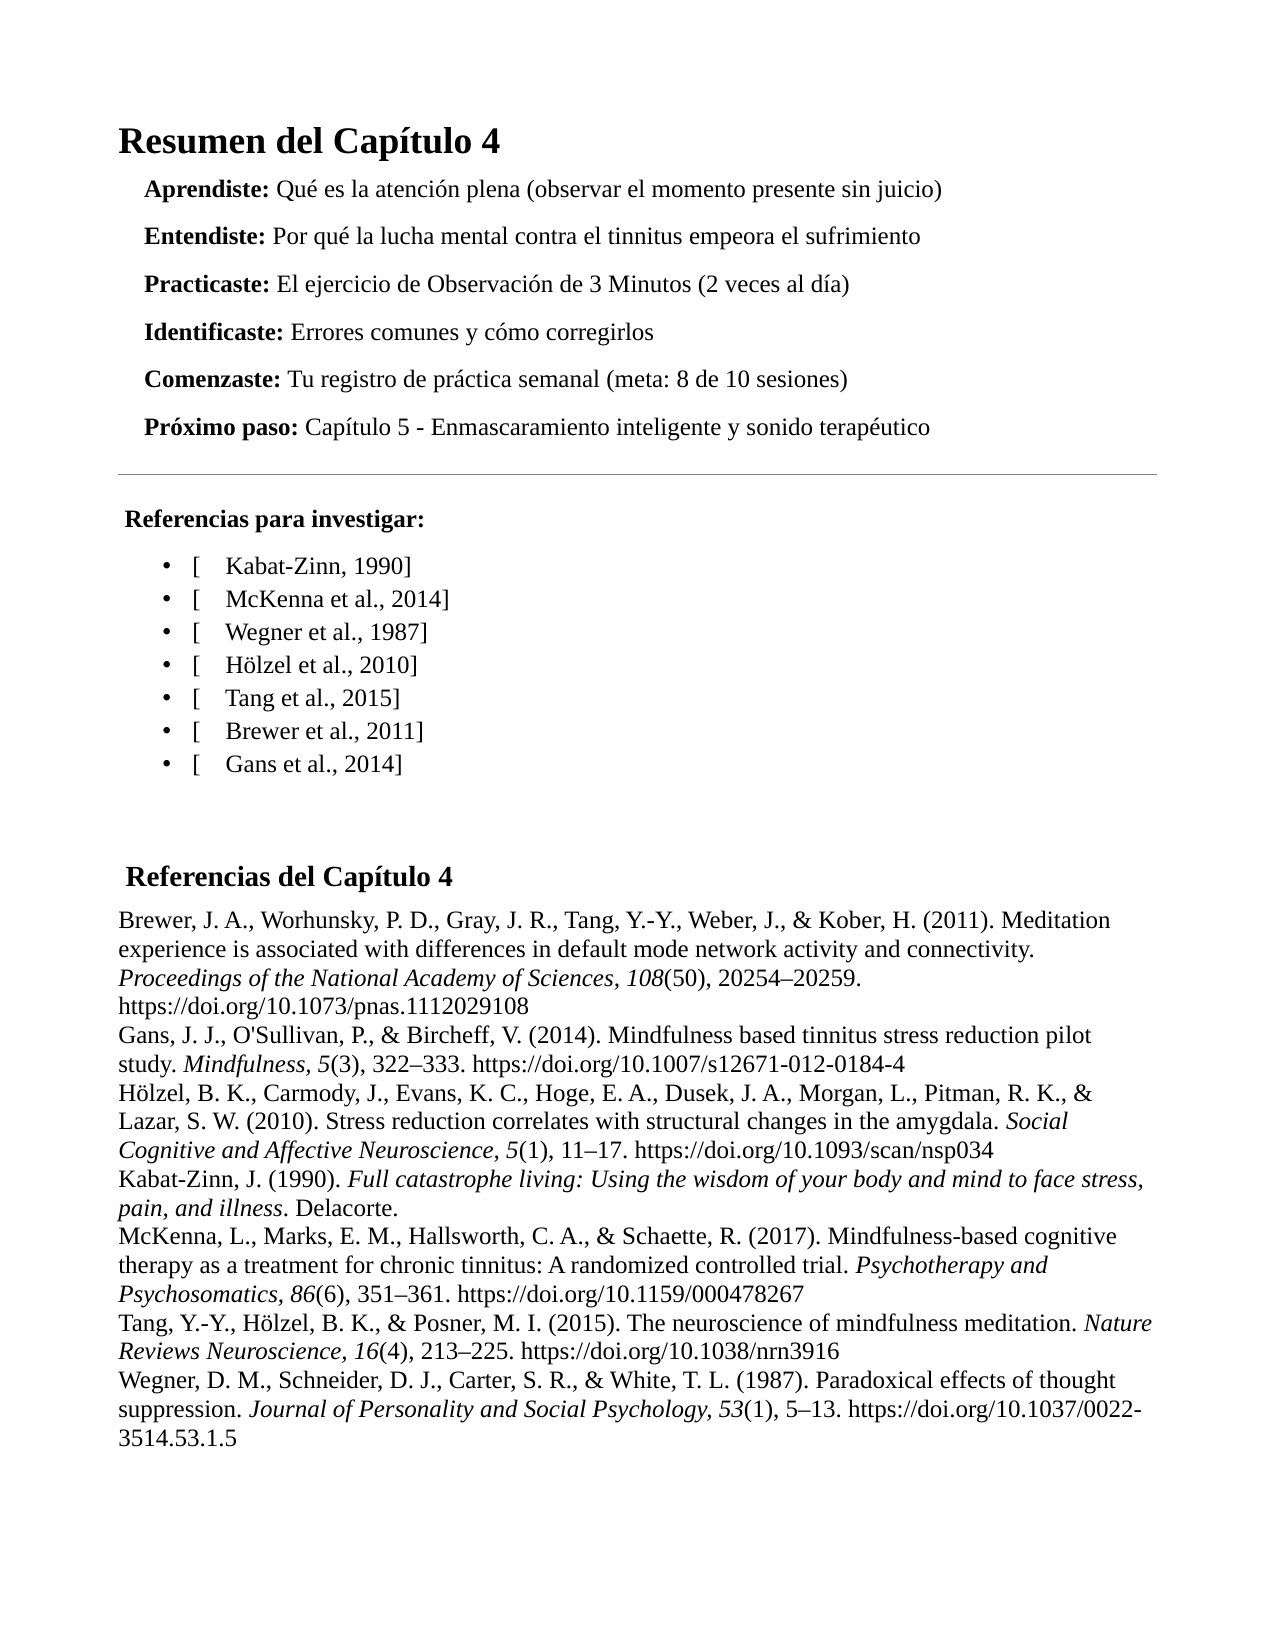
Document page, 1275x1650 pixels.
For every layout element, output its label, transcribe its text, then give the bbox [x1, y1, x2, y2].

text ✅ Entendiste: Por qué la lucha mental contra el tinnitus empeora el sufrimiento [118, 221, 1157, 250]
text Gans, J. J., O'Sullivan, P., & Bircheff, V. (2014). Mindfulness based tinnitus stress reduction pilot study. Mindfulness, 5(3), 322–333. https://doi.org/10.1007/s12671-012-0184-4 [118, 1020, 1157, 1078]
text ✅ Identificaste: Errores comunes y cómo corregirlos [118, 317, 1157, 345]
subtitle Resumen del Capítulo 4 [118, 118, 1157, 161]
text Kabat-Zinn, J. (1990). Full catastrophe living: Using the wisdom of your body and mind to face stress, pain, and illness. Delacorte. [118, 1164, 1157, 1221]
text ✅ Practicaste: El ejercicio de Observación de 3 Minutos (2 veces al día) [118, 269, 1157, 298]
list [ Gans et al., 2014] [162, 749, 1157, 778]
list [ Brewer et al., 2011] [162, 716, 1157, 745]
list [ Hölzel et al., 2010] [162, 650, 1157, 679]
text Brewer, J. A., Worhunsky, P. D., Gray, J. R., Tang, Y.-Y., Weber, J., & Kober, H. (2011). Meditation experience is associated with differences in default mode network activity and connectivity. Proceedings of the National Academy of Sciences, 108(50), 20254–20259. https://doi.org/10.1073/pnas.1112029108 [118, 905, 1157, 1020]
subtitle Referencias del Capítulo 4 [118, 859, 1157, 893]
list [ Wegner et al., 1987] [162, 617, 1157, 646]
text Wegner, D. M., Schneider, D. J., Carter, S. R., & White, T. L. (1987). Paradoxical effects of thought suppression. Journal of Personality and Social Psychology, 53(1), 5–13. https://doi.org/10.1037/0022-3514.53.1.5 [118, 1365, 1157, 1451]
text Referencias para investigar: [118, 504, 1157, 532]
text ✅ Aprendiste: Qué es la atención plena (observar el momento presente sin juicio) [118, 174, 1157, 202]
text ✅ Comenzaste: Tu registro de práctica semanal (meta: 8 de 10 sesiones) [118, 364, 1157, 393]
list [ McKenna et al., 2014] [162, 584, 1157, 613]
text ✅ Próximo paso: Capítulo 5 - Enmascaramiento inteligente y sonido terapéutico [118, 412, 1157, 441]
text Tang, Y.-Y., Hölzel, B. K., & Posner, M. I. (2015). The neuroscience of mindfulness meditation. Nature Reviews Neuroscience, 16(4), 213–225. https://doi.org/10.1038/nrn3916 [118, 1308, 1157, 1365]
text McKenna, L., Marks, E. M., Hallsworth, C. A., & Schaette, R. (2017). Mindfulness-based cognitive therapy as a treatment for chronic tinnitus: A randomized controlled trial. Psychotherapy and Psychosomatics, 86(6), 351–361. https://doi.org/10.1159/000478267 [118, 1221, 1157, 1308]
list [ Tang et al., 2015] [162, 683, 1157, 712]
text Hölzel, B. K., Carmody, J., Evans, K. C., Hoge, E. A., Dusek, J. A., Morgan, L., Pitman, R. K., & Lazar, S. W. (2010). Stress reduction correlates with structural changes in the amygdala. Social Cognitive and Affective Neuroscience, 5(1), 11–17. https://doi.org/10.1093/scan/nsp034 [118, 1078, 1157, 1164]
list [ Kabat-Zinn, 1990] [162, 551, 1157, 580]
